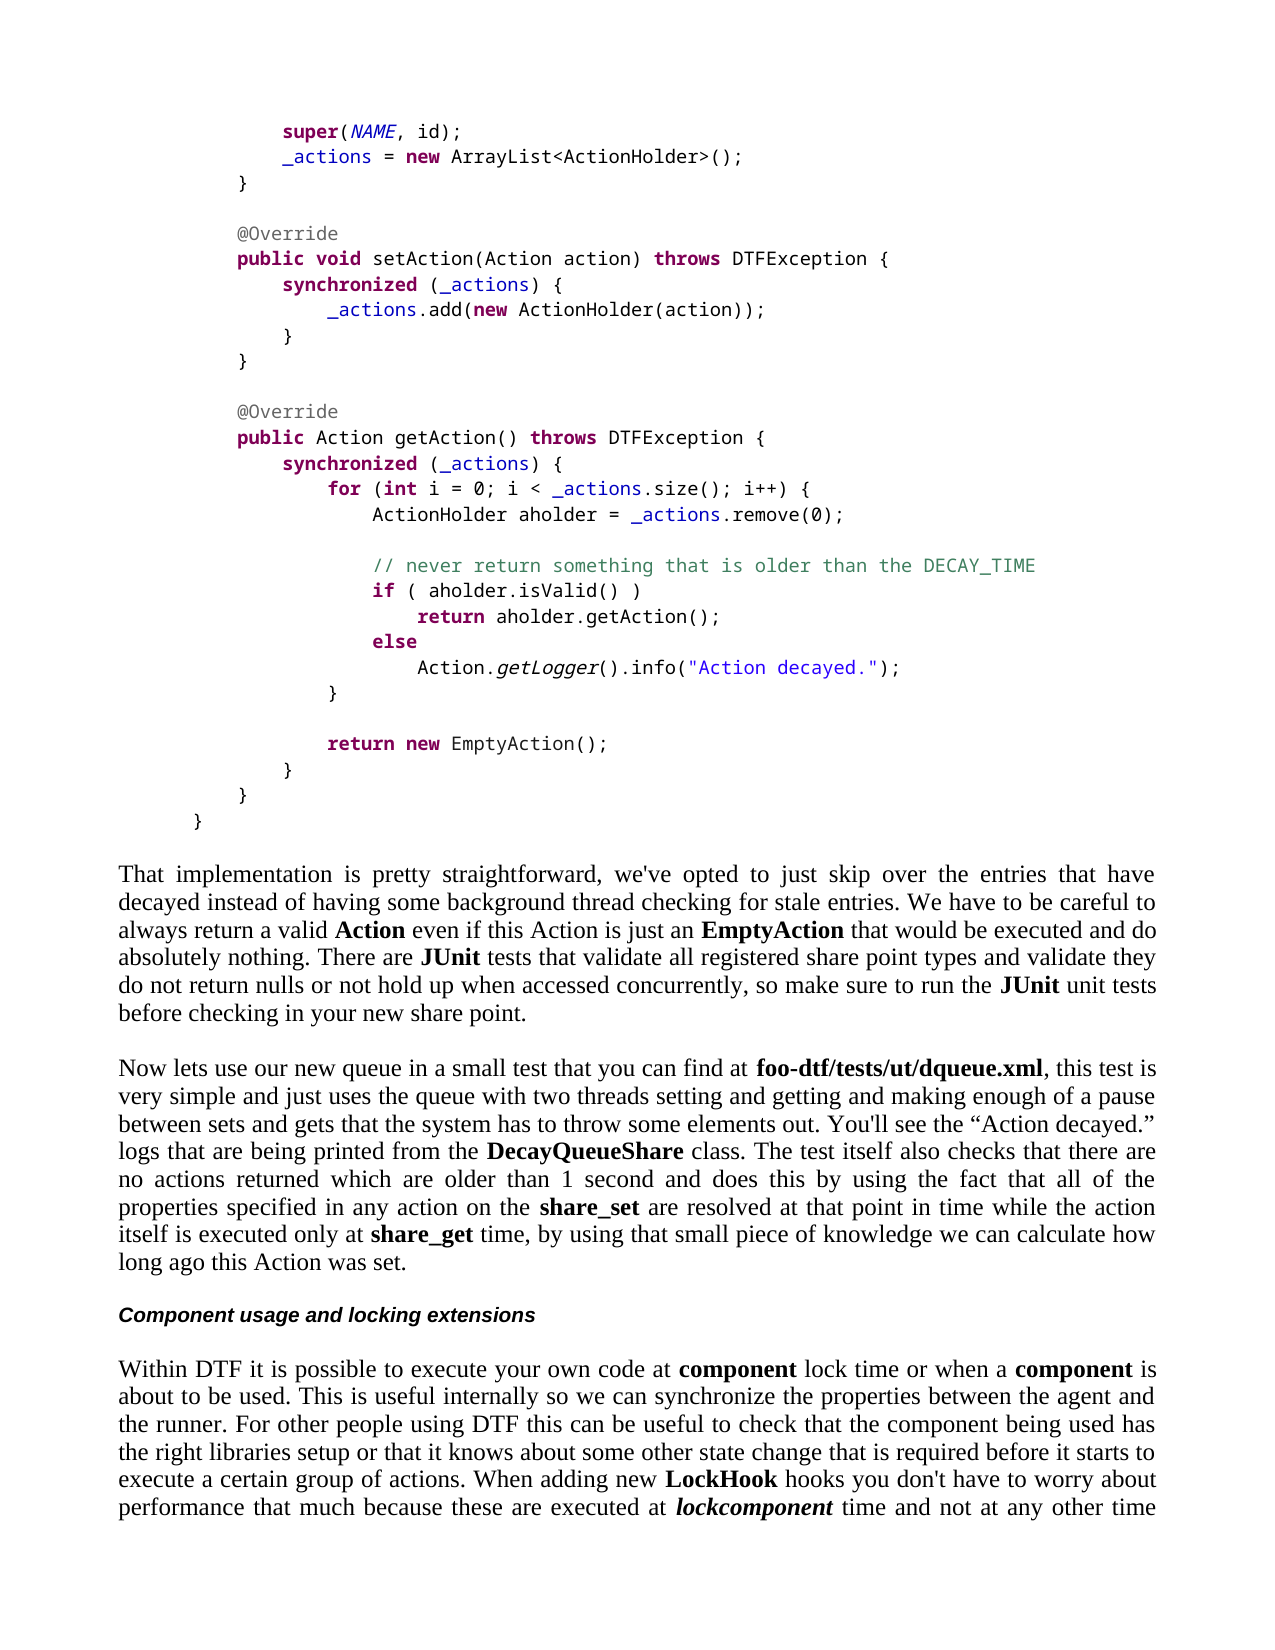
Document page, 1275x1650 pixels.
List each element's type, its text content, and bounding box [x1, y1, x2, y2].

text // never return something that is older than the DECAY_TIME [192, 552, 1157, 577]
text synchronized (_actions) { [192, 450, 1157, 475]
text } [192, 322, 1157, 348]
text super(NAME, id); [192, 118, 1157, 144]
text Now lets use our new queue in a small test that you can find at foo-dtf/tests/ut/dqueue.xml, this test is very simple and just uses the queue with two threads setting and getting and making enough of a pause between sets and gets that the system has to throw some elements out. You'll see the “Action decayed.” logs that are being printed from the DecayQueueShare class. The test itself also checks that there are no actions returned which are older than 1 second and does this by using the fact that all of the properties specified in any action on the share_set are resolved at that point in time while the action itself is executed only at share_get time, by using that small piece of knowledge we can calculate how long ago this Action was set. [118, 1054, 1157, 1276]
text _actions.add(new ActionHolder(action)); [192, 297, 1157, 322]
text } [192, 169, 1157, 195]
text @Override [192, 220, 1157, 246]
text if ( aholder.isValid() ) [192, 577, 1157, 603]
text for (int i = 0; i < _actions.size(); i++) { [192, 475, 1157, 501]
subtitle Component usage and locking extensions [118, 1304, 1157, 1327]
text } [192, 679, 1157, 705]
text } [192, 348, 1157, 373]
text public Action getAction() throws DTFException { [192, 424, 1157, 450]
text public void setAction(Action action) throws DTFException { [192, 246, 1157, 271]
text Action.getLogger().info("Action decayed."); [192, 654, 1157, 679]
text return new EmptyAction(); [192, 731, 1157, 756]
text Within DTF it is possible to execute your own code at component lock time or when a component is about to be used. This is useful internally so we can synchronize the properties between the agent and the runner. For other people using DTF this can be useful to check that the component being used has the right libraries setup or that it knows about some other state change that is required before it starts to execute a certain group of actions. When adding new LockHook hooks you don't have to worry about performance that much because these are executed at lockcomponent time and not at any other time [118, 1355, 1157, 1521]
text synchronized (_actions) { [192, 271, 1157, 297]
text } [192, 756, 1157, 782]
text _actions = new ArrayList<ActionHolder>(); [192, 144, 1157, 169]
text } [192, 782, 1157, 807]
text return aholder.getAction(); [192, 603, 1157, 628]
text That implementation is pretty straightforward, we've opted to just skip over the entries that have decayed instead of having some background thread checking for stale entries. We have to be careful to always return a valid Action even if this Action is just an EmptyAction that would be executed and do absolutely nothing. There are JUnit tests that validate all registered share point types and validate they do not return nulls or not hold up when accessed concurrently, so make sure to run the JUnit unit tests before checking in your new share point. [118, 860, 1157, 1027]
text else [192, 628, 1157, 654]
text } [192, 807, 1157, 833]
text ActionHolder aholder = _actions.remove(0); [192, 501, 1157, 526]
text @Override [192, 399, 1157, 424]
